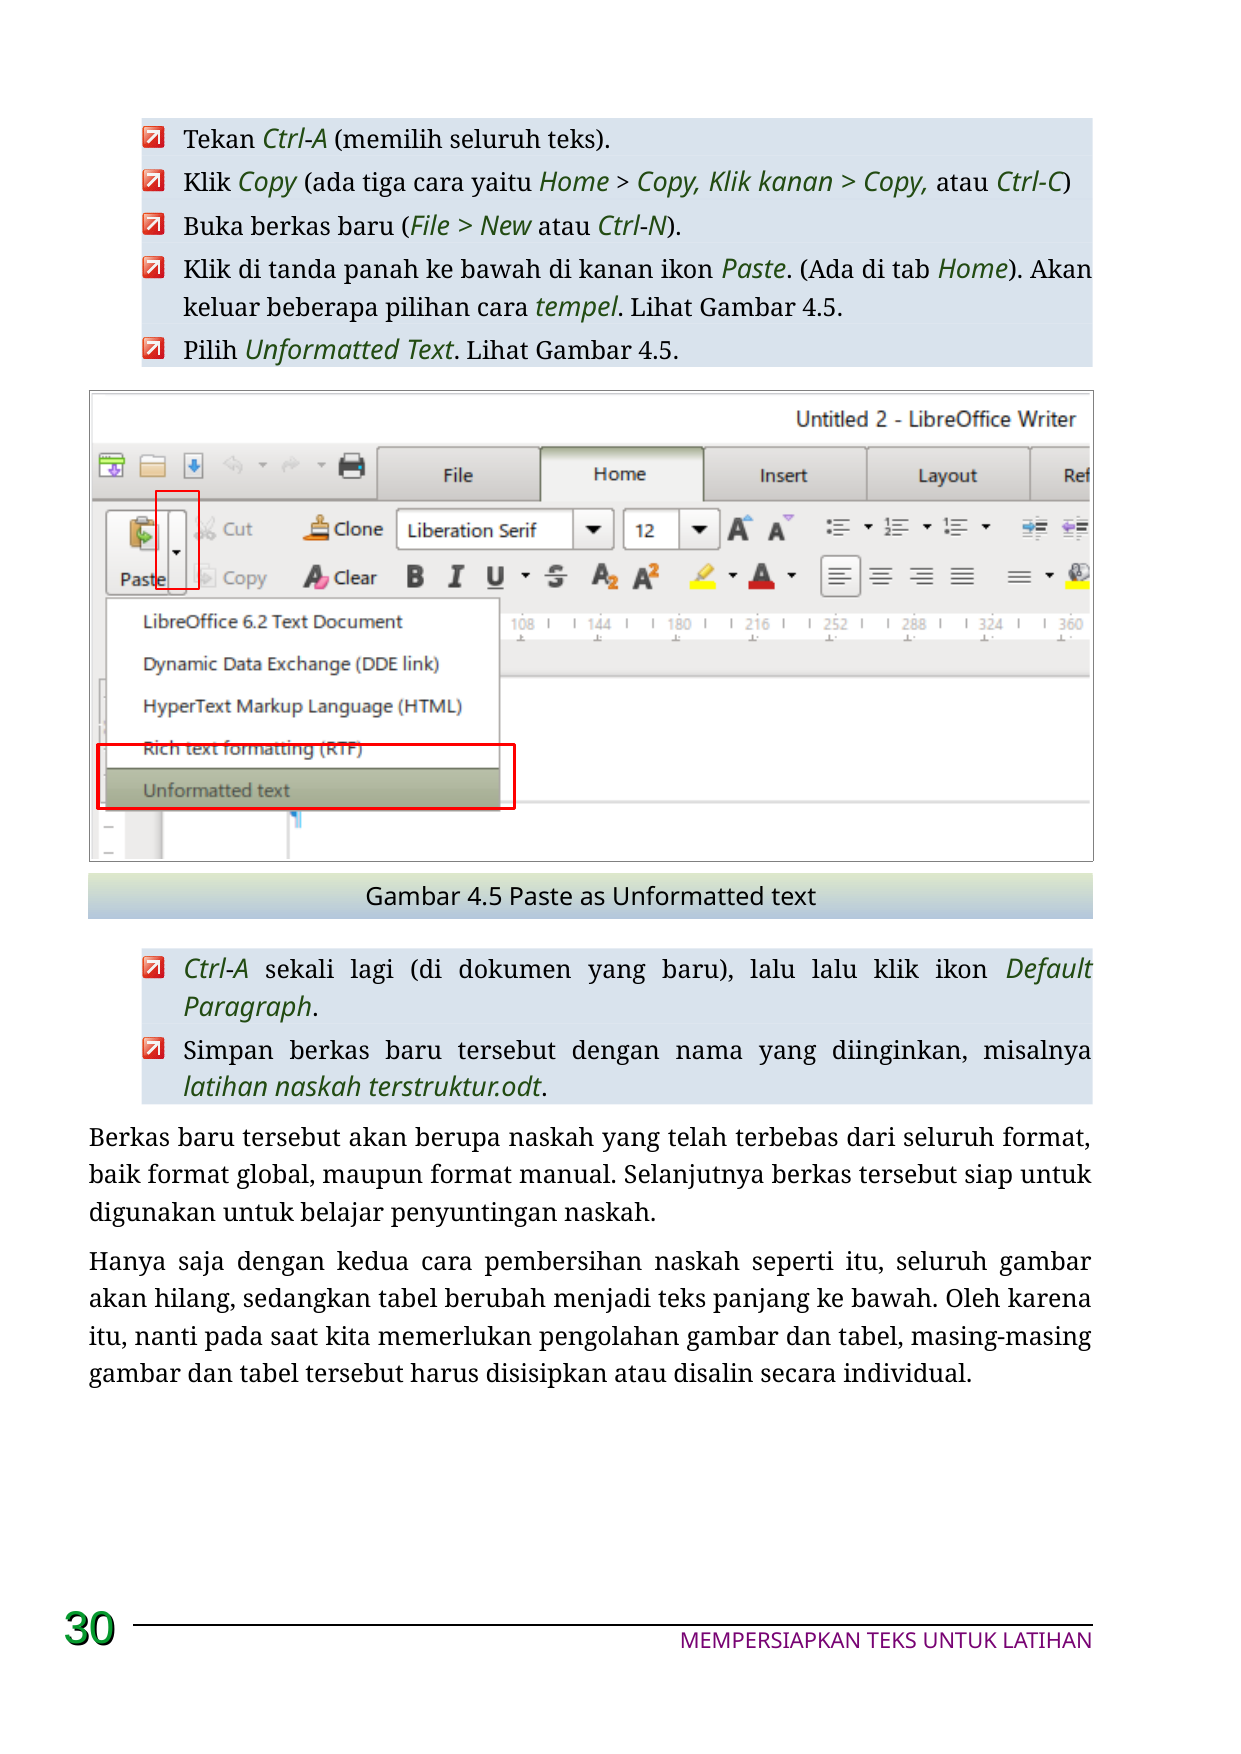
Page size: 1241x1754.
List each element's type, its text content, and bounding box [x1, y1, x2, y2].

text Hanya saja dengan kedua cara pembersihan naskah seperti itu, seluruh gambar akan hilang, sedangkan tabel berubah menjadi teks panjang ke bawah. Oleh karena itu, nanti pada saat kita memerlukan pengolahan gambar dan tabel, masing-masing gambar dan tabel tersebut harus disisipkan atau disalin secara individual. [88, 1240, 1093, 1390]
picture [91, 393, 1090, 859]
list Simpan berkas baru tersebut dengan nama yang diinginkan, misalnya latihan naskah terstruktur.odt. [142, 1029, 1093, 1104]
list Pilih Unformatted Text. Lihat Gambar 4.5. [142, 329, 1093, 367]
list Buka berkas baru (File > New atau Ctrl-N). [142, 205, 1093, 242]
list Tekan Ctrl-A (memilih seluruh teks). [142, 118, 1093, 156]
list Ctrl-A sekali lagi (di dokumen yang baru), lalu lalu klik ikon Default Paragraph. [142, 948, 1093, 1023]
text Berkas baru tersebut akan berupa naskah yang telah terbebas dari seluruh format, baik format global, maupun format manual. Selanjutnya berkas tersebut siap untuk digunakan untuk belajar penyuntingan naskah. [88, 1116, 1093, 1229]
list Klik di tanda panah ke bawah di kanan ikon Paste. (Ada di tab Home). Akan keluar beberapa pilihan cara tempel. Lihat Gambar 4.5. [142, 248, 1093, 323]
text Gambar 4.5 Paste as Unformatted text [88, 873, 1093, 919]
list Klik Copy (ada tiga cara yaitu Home > Copy, Klik kanan > Copy, atau Ctrl-C) [142, 162, 1093, 199]
